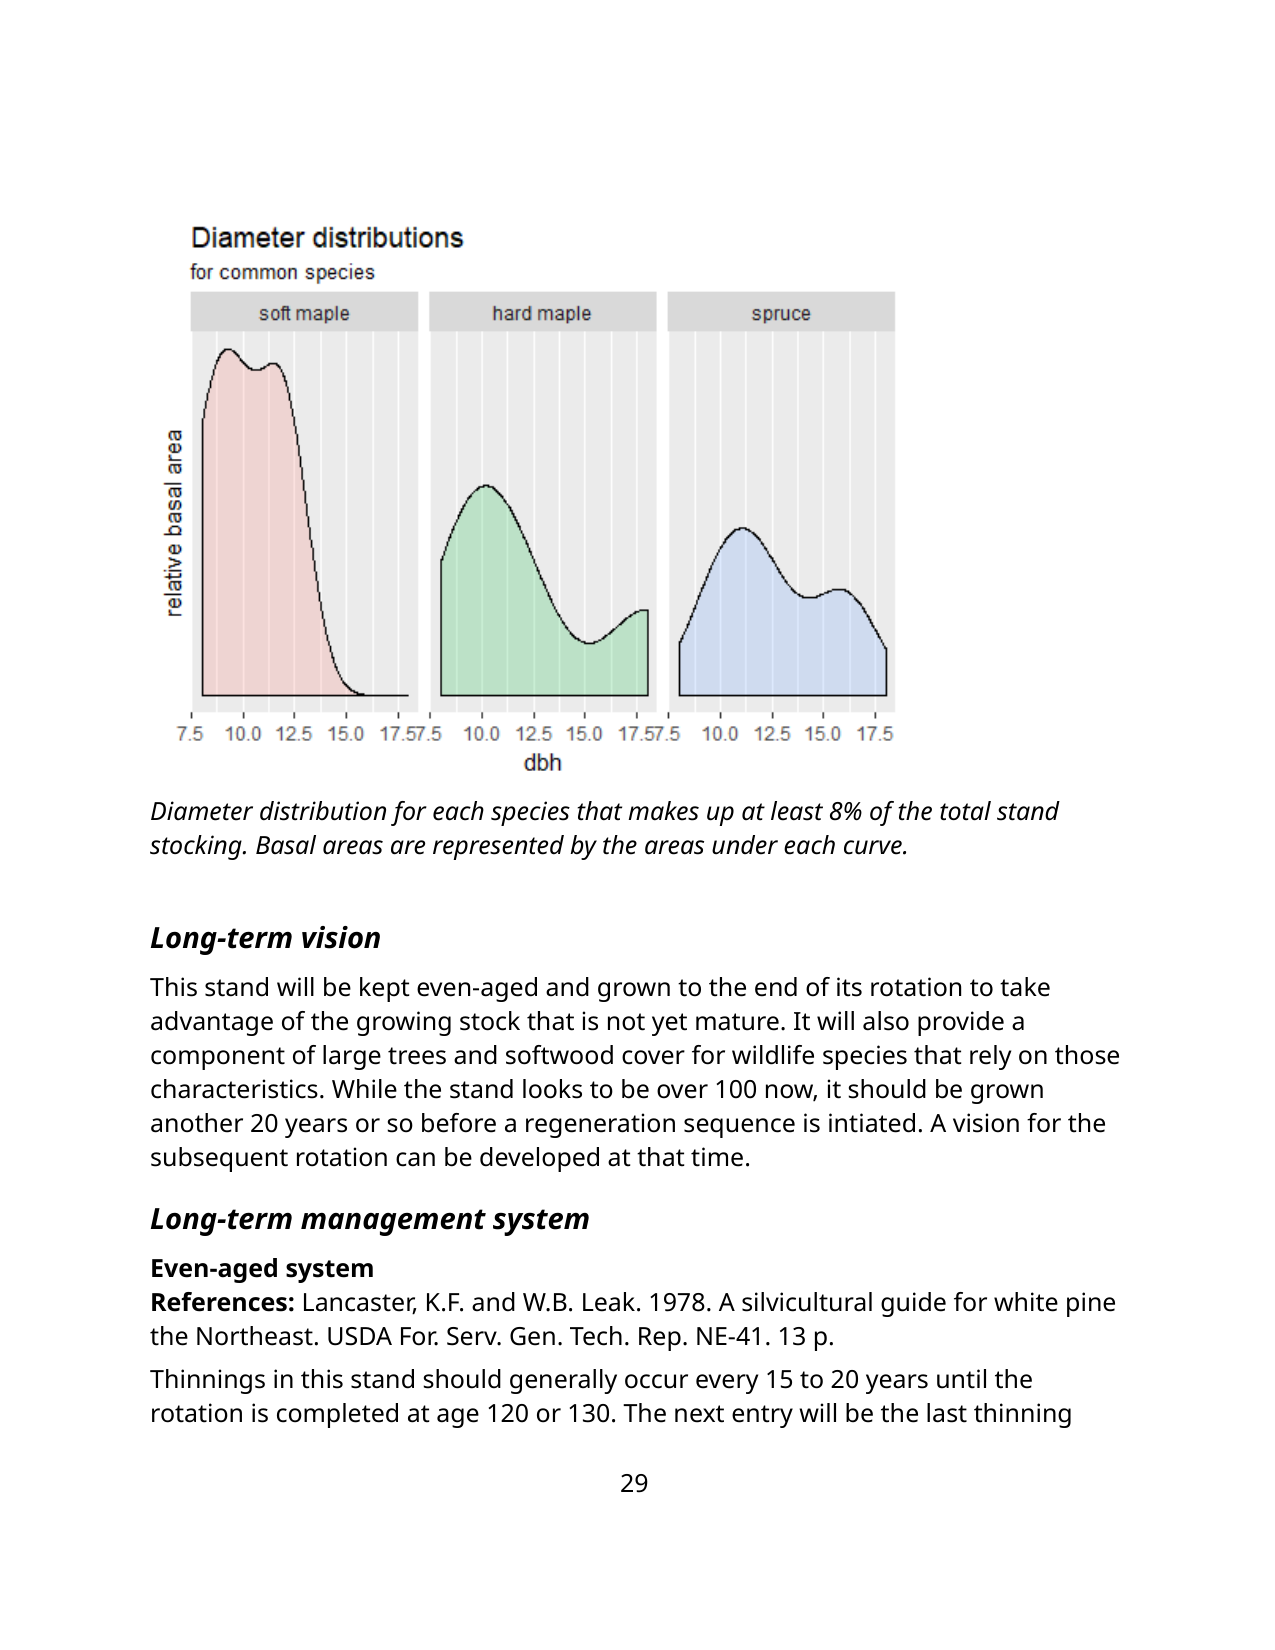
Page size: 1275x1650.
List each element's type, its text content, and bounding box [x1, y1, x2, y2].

text Diameter distribution for each species that makes up at least 8% of the total stand stocking. Basal areas are represented by the areas under each curve. [150, 794, 1125, 862]
text This stand will be kept even-aged and grown to the end of its rotation to take advantage of the growing stock that is not yet mature. It will also provide a component of large trees and softwood cover for wildlife species that rely on those characteristics. While the stand looks to be over 100 now, it should be grown another 20 years or so before a regeneration sequence is intiated. A vision for the subsequent rotation can be developed at that time. [150, 969, 1125, 1174]
text Even-aged system References: Lancaster, K.F. and W.B. Leak. 1978. A silvicultural guide for white pine the Northeast. USDA For. Serv. Gen. Tech. Rep. NE-41. 13 p. [150, 1251, 1125, 1353]
subtitle Long-term management system [150, 1199, 1125, 1238]
picture [150, 213, 908, 782]
text Thinnings in this stand should generally occur every 15 to 20 years until the rotation is completed at age 120 or 130. The next entry will be the last thinning [150, 1362, 1125, 1430]
subtitle Long-term vision [150, 917, 1125, 957]
